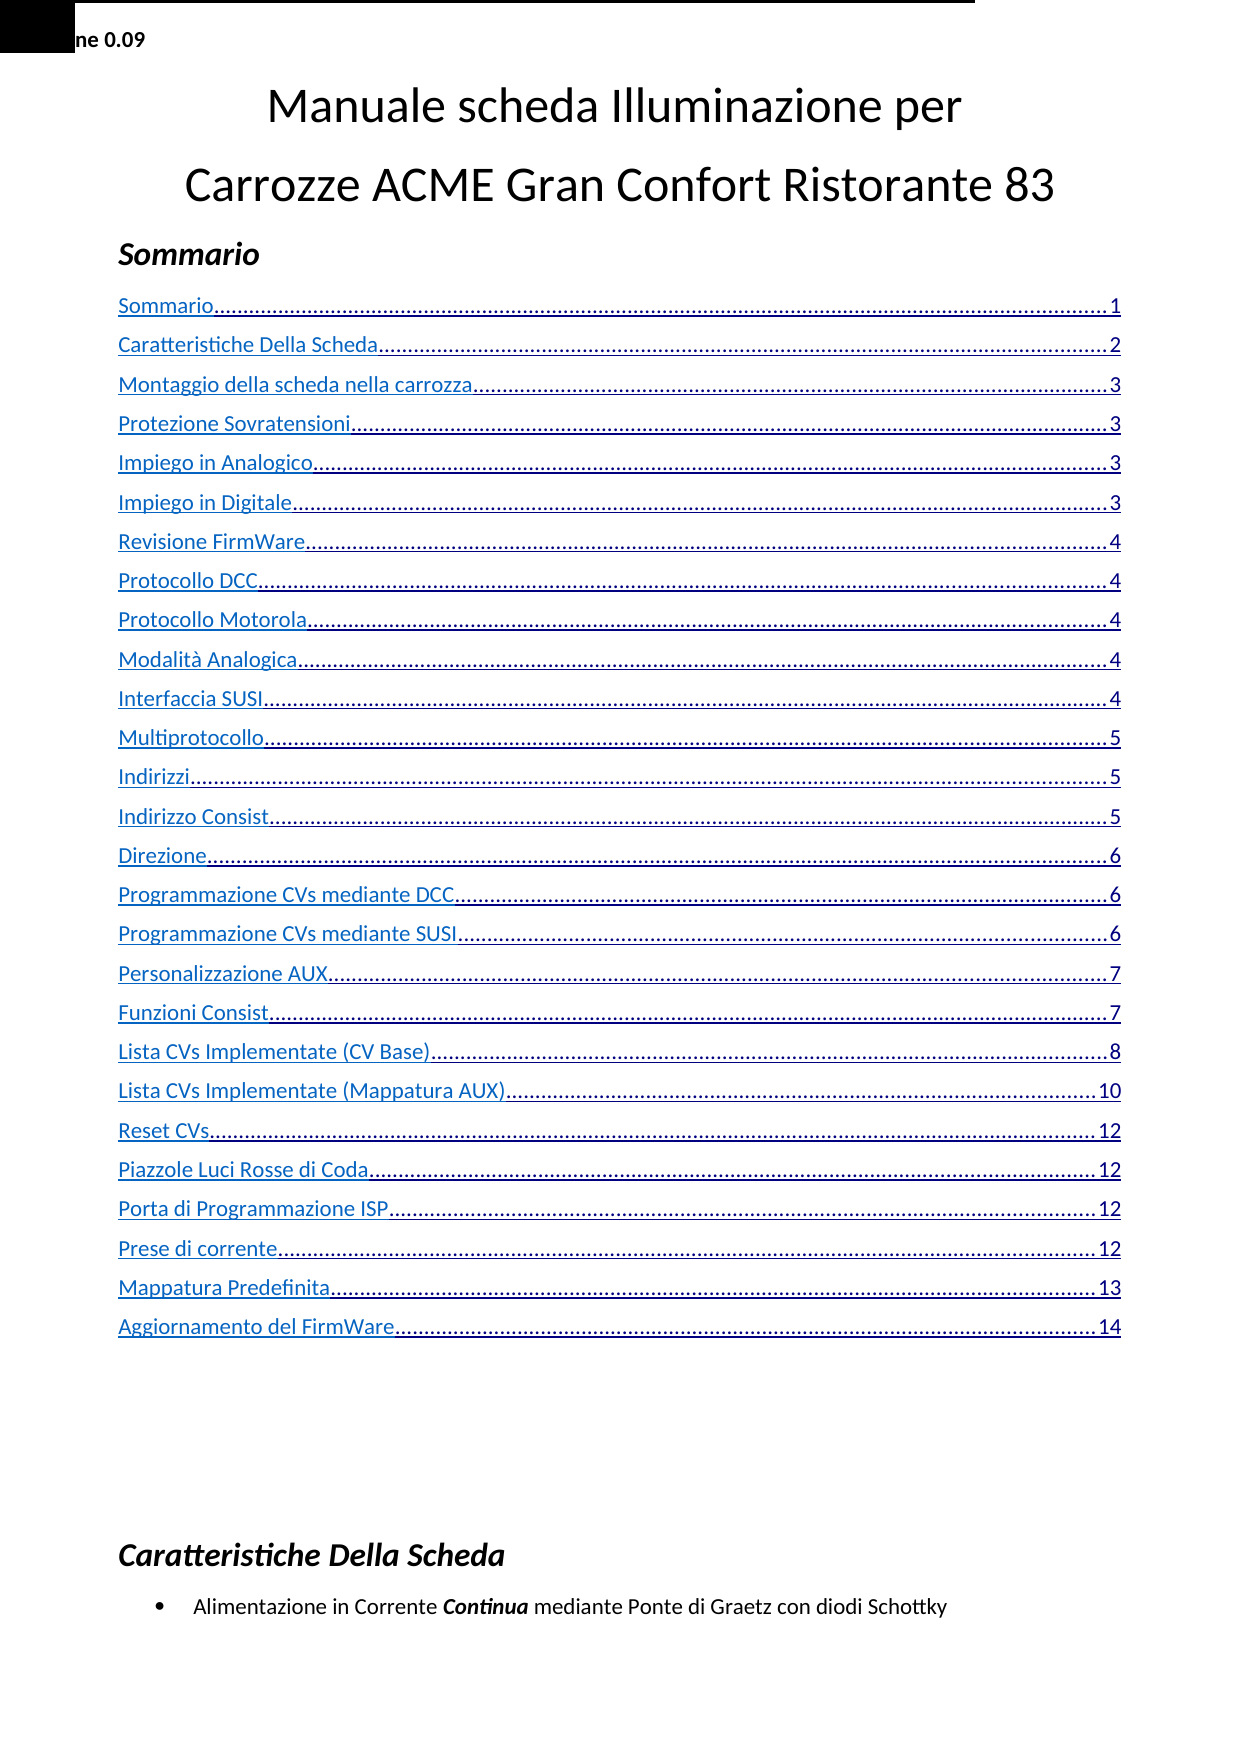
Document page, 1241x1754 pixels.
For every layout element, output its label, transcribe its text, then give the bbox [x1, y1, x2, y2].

text Prese di corrente 12 [118, 1234, 1122, 1262]
text Carrozze ACME Gran Confort Ristorante 83 [118, 153, 1122, 214]
text Manuale scheda Illuminazione per [118, 74, 1122, 135]
text Piazzole Luci Rosse di Coda 12 [118, 1155, 1122, 1183]
text Caratteristiche Della Scheda 2 [118, 331, 1122, 358]
text Programmazione CVs mediante DCC 6 [118, 880, 1122, 908]
text Protezione Sovratensioni 3 [118, 409, 1122, 437]
text Mappatura Predefinita 13 [118, 1273, 1122, 1301]
text Montaggio della scheda nella carrozza 3 [118, 370, 1122, 398]
text Lista CVs Implementate (Mappatura AUX) 10 [118, 1077, 1122, 1105]
text Protocollo DCC 4 [118, 566, 1122, 594]
subtitle Sommario [118, 233, 1122, 273]
text Aggiornamento del FirmWare 14 [118, 1312, 1122, 1340]
text Programmazione CVs mediante SUSI 6 [118, 919, 1122, 948]
text Multiprotocollo 5 [118, 723, 1122, 751]
text Revisione FirmWare 4 [118, 527, 1122, 555]
text Lista CVs Implementate (CV Base) 8 [118, 1037, 1122, 1065]
text Interfaccia SUSI 4 [118, 684, 1122, 712]
list Alimentazione in Corrente Continua mediante Ponte di Graetz con diodi Schottky [156, 1592, 1122, 1620]
text Indirizzi 5 [118, 762, 1122, 791]
text Personalizzazione AUX 7 [118, 959, 1122, 987]
text Funzioni Consist 7 [118, 998, 1122, 1026]
text Reset CVs 12 [118, 1116, 1122, 1144]
text Direzione 6 [118, 841, 1122, 869]
text Impiego in Digitale 3 [118, 488, 1122, 516]
text Sommario 1 [118, 291, 1122, 319]
subtitle Caratteristiche Della Scheda [118, 1534, 1122, 1574]
text Modalità Analogica 4 [118, 645, 1122, 673]
text Protocollo Motorola 4 [118, 605, 1122, 633]
text Indirizzo Consist 5 [118, 802, 1122, 830]
text Impiego in Analogico 3 [118, 448, 1122, 476]
text Porta di Programmazione ISP 12 [118, 1194, 1122, 1222]
